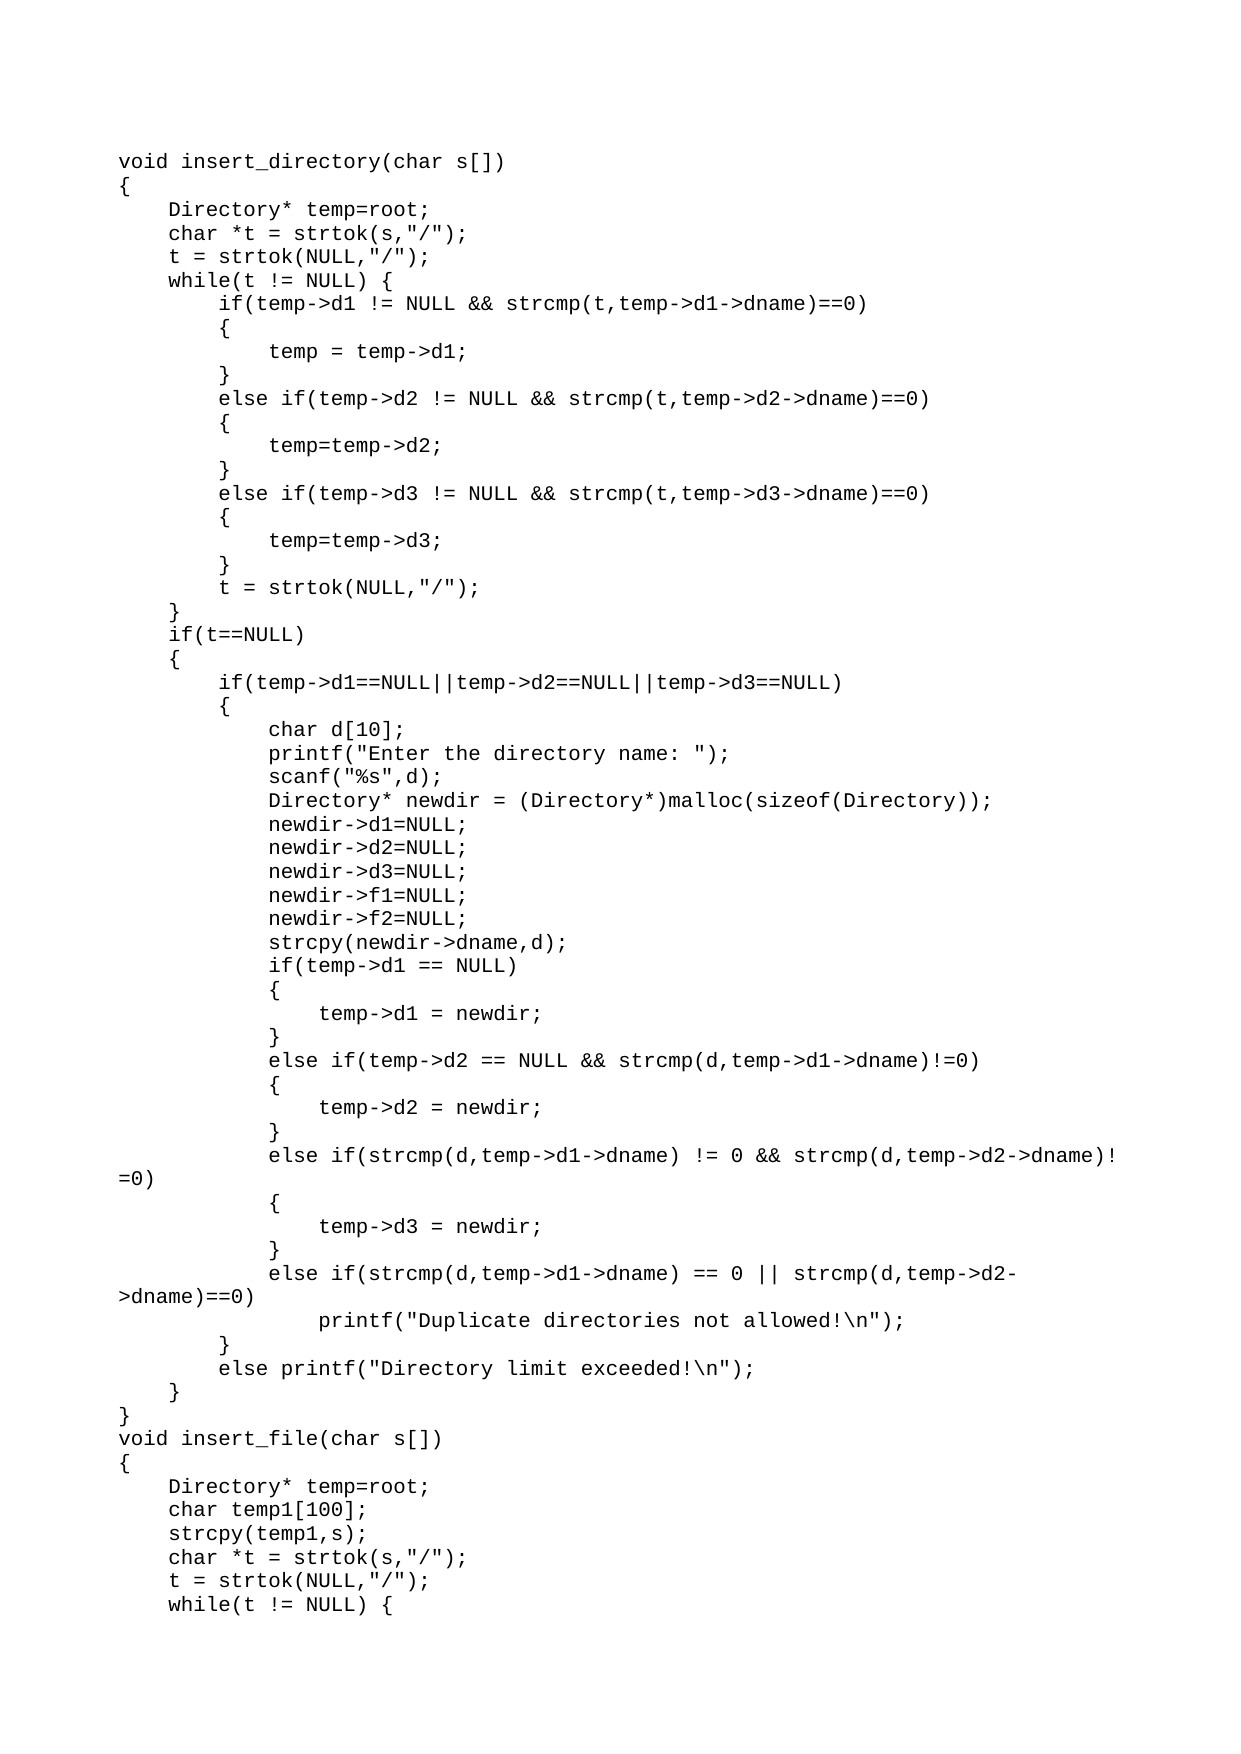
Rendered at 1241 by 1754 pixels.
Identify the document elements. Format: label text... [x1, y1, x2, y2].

text Directory* temp=root; [118, 199, 1122, 222]
text temp = temp->d1; [118, 341, 1122, 364]
text { [118, 1192, 1122, 1216]
text while(t != NULL) { [118, 1594, 1122, 1618]
text } [118, 1405, 1122, 1428]
text } [118, 364, 1122, 388]
text char *t = strtok(s,"/"); [118, 222, 1122, 246]
text } [118, 601, 1122, 624]
text temp->d1 = newdir; [118, 1003, 1122, 1026]
text temp=temp->d3; [118, 530, 1122, 553]
text } [118, 1121, 1122, 1145]
text } [118, 1026, 1122, 1050]
text temp->d2 = newdir; [118, 1097, 1122, 1121]
text scanf("%s",d); [118, 766, 1122, 790]
text { [118, 695, 1122, 719]
text printf("Duplicate directories not allowed!\n"); [118, 1310, 1122, 1334]
text } [118, 553, 1122, 577]
text void insert_directory(char s[]) [118, 152, 1122, 175]
text newdir->d1=NULL; [118, 814, 1122, 837]
text if(t==NULL) [118, 624, 1122, 648]
text void insert_file(char s[]) [118, 1428, 1122, 1452]
text t = strtok(NULL,"/"); [118, 1570, 1122, 1594]
text else if(temp->d2 == NULL && strcmp(d,temp->d1->dname)!=0) [118, 1050, 1122, 1074]
text { [118, 412, 1122, 435]
text strcpy(newdir->dname,d); [118, 932, 1122, 956]
text if(temp->d1 == NULL) [118, 956, 1122, 979]
text Directory* temp=root; [118, 1476, 1122, 1499]
text strcpy(temp1,s); [118, 1523, 1122, 1547]
text newdir->d3=NULL; [118, 861, 1122, 884]
text Directory* newdir = (Directory*)malloc(sizeof(Directory)); [118, 790, 1122, 814]
text { [118, 979, 1122, 1003]
text { [118, 506, 1122, 530]
text newdir->f2=NULL; [118, 908, 1122, 932]
text { [118, 1452, 1122, 1476]
text else if(strcmp(d,temp->d1->dname) != 0 && strcmp(d,temp->d2->dname)!=0) [118, 1145, 1122, 1192]
text while(t != NULL) { [118, 270, 1122, 293]
text newdir->f1=NULL; [118, 884, 1122, 908]
text else printf("Directory limit exceeded!\n"); [118, 1357, 1122, 1381]
text newdir->d2=NULL; [118, 837, 1122, 861]
text } [118, 1334, 1122, 1357]
text char d[10]; [118, 719, 1122, 743]
text else if(temp->d2 != NULL && strcmp(t,temp->d2->dname)==0) [118, 388, 1122, 412]
text char temp1[100]; [118, 1499, 1122, 1523]
text } [118, 1239, 1122, 1263]
text char *t = strtok(s,"/"); [118, 1547, 1122, 1570]
text { [118, 175, 1122, 199]
text t = strtok(NULL,"/"); [118, 577, 1122, 601]
text { [118, 648, 1122, 672]
text printf("Enter the directory name: "); [118, 743, 1122, 766]
text { [118, 1074, 1122, 1097]
text } [118, 459, 1122, 483]
text temp=temp->d2; [118, 435, 1122, 459]
text else if(strcmp(d,temp->d1->dname) == 0 || strcmp(d,temp->d2->dname)==0) [118, 1263, 1122, 1310]
text temp->d3 = newdir; [118, 1216, 1122, 1239]
text t = strtok(NULL,"/"); [118, 246, 1122, 270]
text } [118, 1381, 1122, 1405]
text if(temp->d1 != NULL && strcmp(t,temp->d1->dname)==0) [118, 293, 1122, 317]
text else if(temp->d3 != NULL && strcmp(t,temp->d3->dname)==0) [118, 483, 1122, 506]
text { [118, 317, 1122, 341]
text if(temp->d1==NULL||temp->d2==NULL||temp->d3==NULL) [118, 672, 1122, 695]
